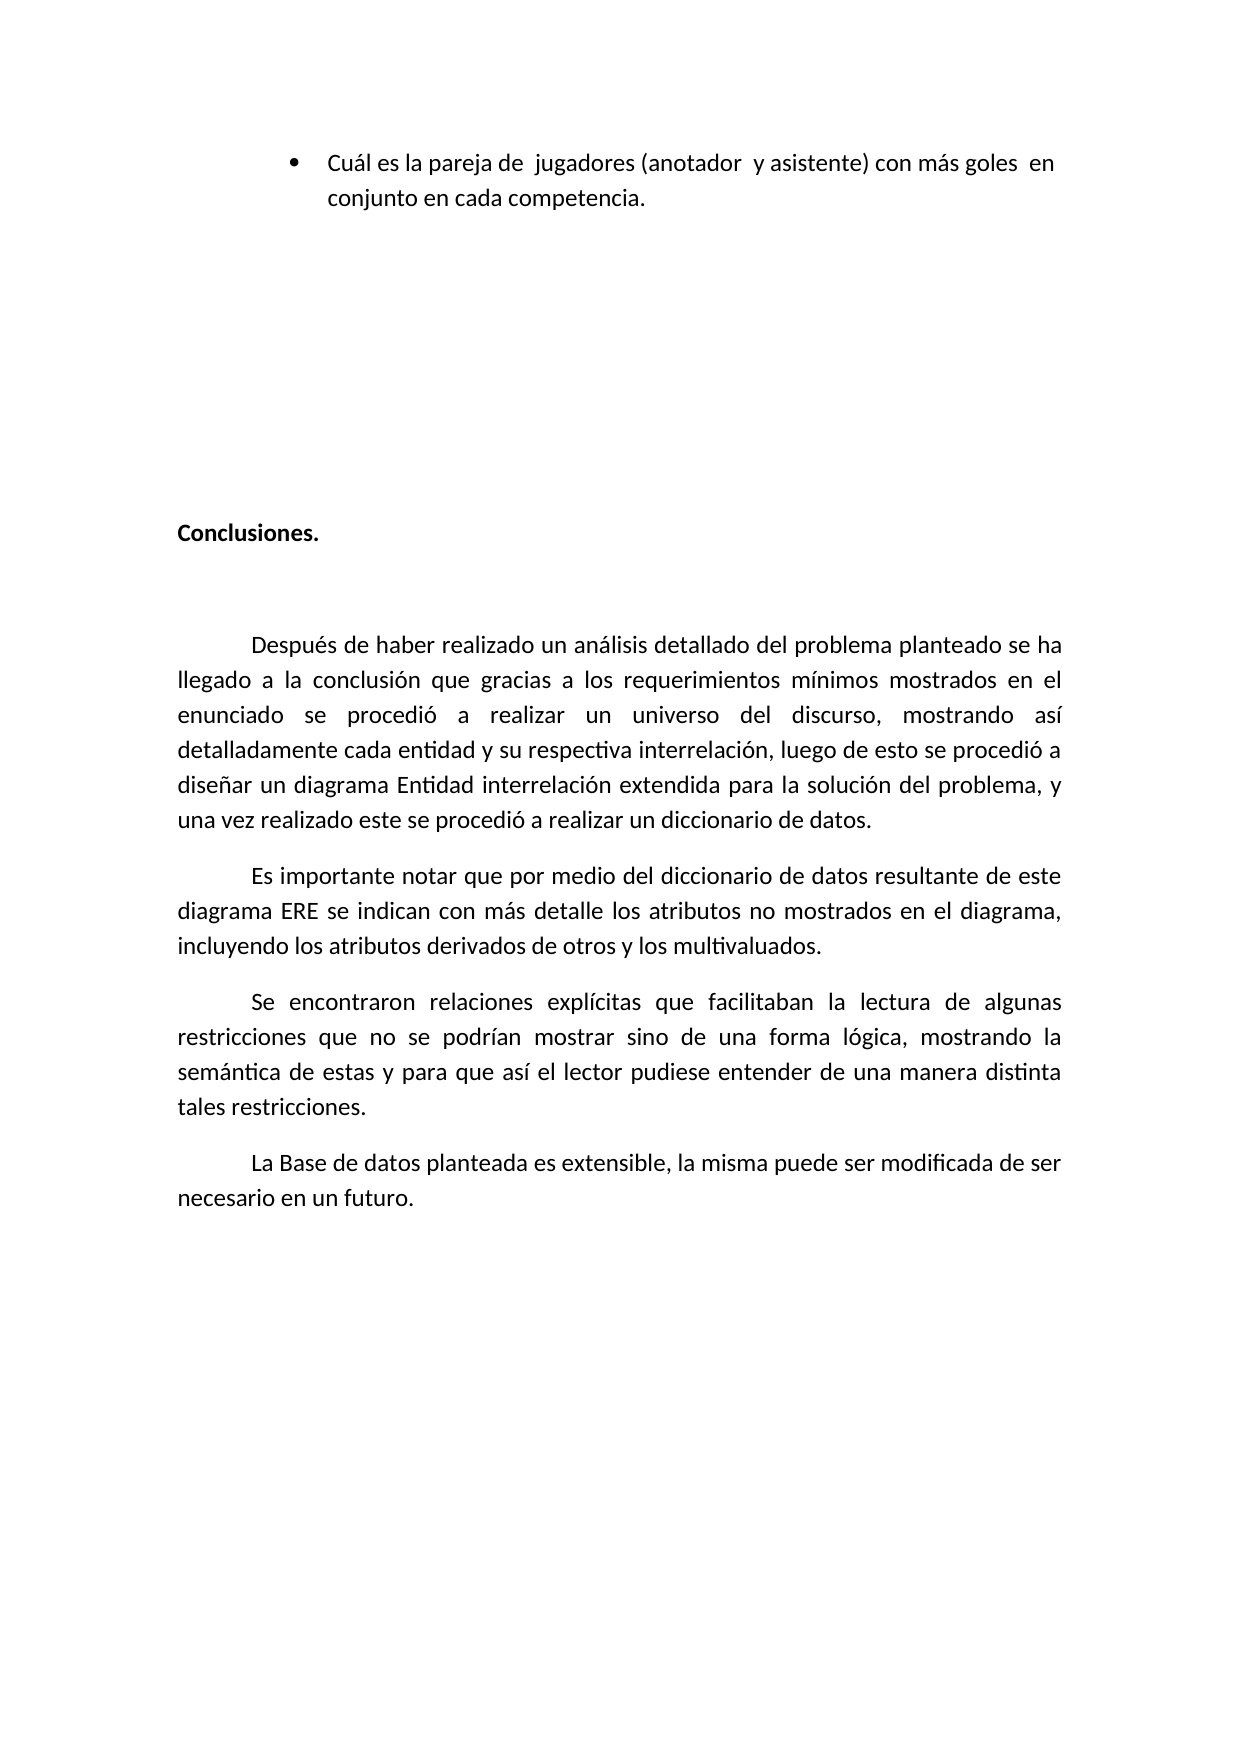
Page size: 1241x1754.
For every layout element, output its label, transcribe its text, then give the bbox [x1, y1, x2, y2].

list Cuál es la pareja de jugadores (anotador y asistente) con más goles en conjunto en cada competencia. [290, 148, 1063, 213]
text La Base de datos planteada es extensible, la misma puede ser modificada de ser necesario en un futuro. [177, 1147, 1063, 1212]
text Se encontraron relaciones explícitas que facilitaban la lectura de algunas restricciones que no se podrían mostrar sino de una forma lógica, mostrando la semántica de estas y para que así el lector pudiese entender de una manera distinta tales restricciones. [177, 986, 1063, 1121]
text Es importante notar que por medio del diccionario de datos resultante de este diagrama ERE se indican con más detalle los atributos no mostrados en el diagrama, incluyendo los atributos derivados de otros y los multivaluados. [177, 860, 1063, 961]
text Conclusiones. [177, 518, 1063, 548]
text Después de haber realizado un análisis detallado del problema planteado se ha llegado a la conclusión que gracias a los requerimientos mínimos mostrados en el enunciado se procedió a realizar un universo del discurso, mostrando así detalladamente cada entidad y su respectiva interrelación, luego de esto se procedió a diseñar un diagrama Entidad interrelación extendida para la solución del problema, y una vez realizado este se procedió a realizar un diccionario de datos. [177, 629, 1063, 835]
